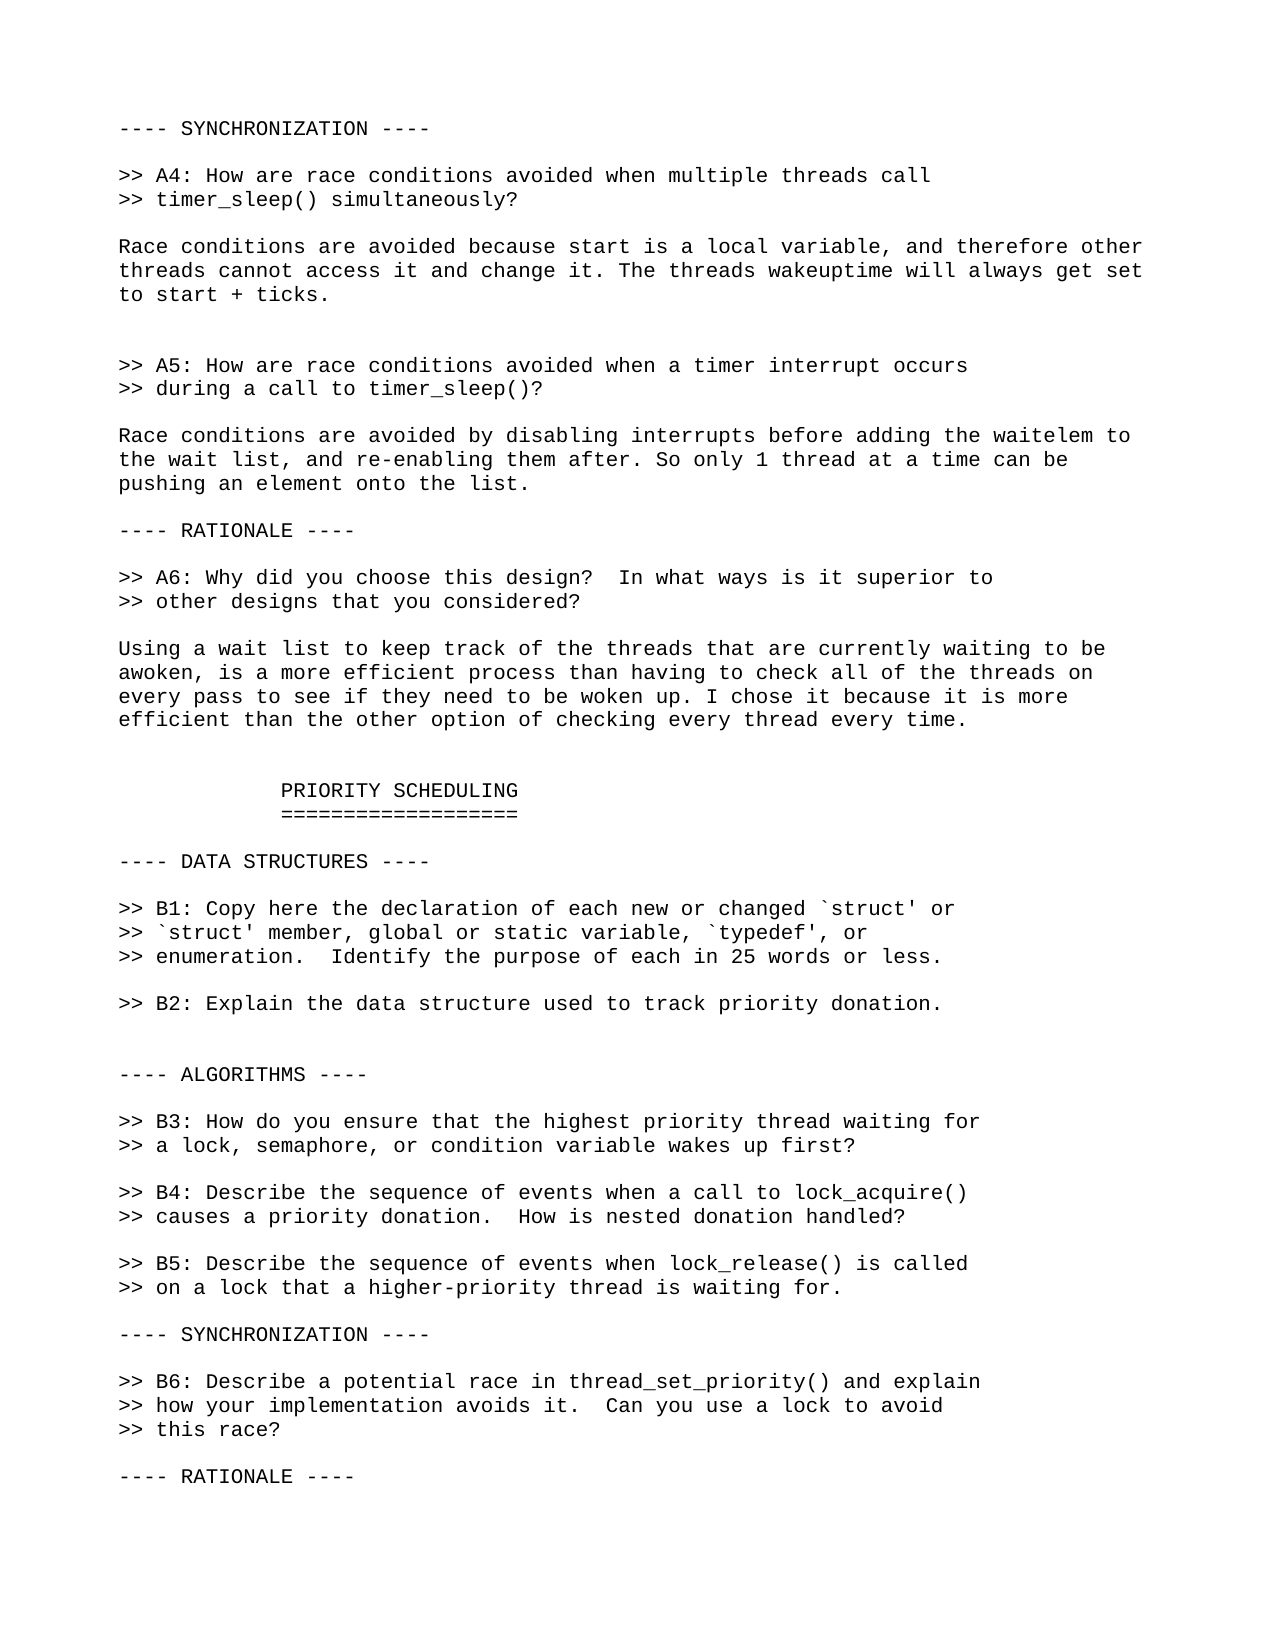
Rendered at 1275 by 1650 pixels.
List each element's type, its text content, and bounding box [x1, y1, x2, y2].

text >> B3: How do you ensure that the highest priority thread waiting for [118, 1111, 1157, 1135]
text >> timer_sleep() simultaneously? [118, 189, 1157, 213]
text PRIORITY SCHEDULING [118, 780, 1157, 804]
text >> B1: Copy here the declaration of each new or changed `struct' or [118, 898, 1157, 922]
text ---- SYNCHRONIZATION ---- [118, 1324, 1157, 1348]
text >> during a call to timer_sleep()? [118, 378, 1157, 402]
text >> A5: How are race conditions avoided when a timer interrupt occurs [118, 354, 1157, 378]
text >> a lock, semaphore, or condition variable wakes up first? [118, 1135, 1157, 1158]
text Race conditions are avoided because start is a local variable, and therefore other threads cannot access it and change it. The threads wakeuptime will always get set to start + ticks. [118, 236, 1157, 307]
text =================== [118, 804, 1157, 827]
text ---- RATIONALE ---- [118, 1466, 1157, 1489]
text >> on a lock that a higher-priority thread is waiting for. [118, 1277, 1157, 1300]
text >> A4: How are race conditions avoided when multiple threads call [118, 165, 1157, 189]
text >> enumeration. Identify the purpose of each in 25 words or less. [118, 946, 1157, 969]
text ---- ALGORITHMS ---- [118, 1064, 1157, 1088]
text >> this race? [118, 1419, 1157, 1442]
text >> other designs that you considered? [118, 591, 1157, 615]
text >> B2: Explain the data structure used to track priority donation. [118, 993, 1157, 1017]
text >> how your implementation avoids it. Can you use a lock to avoid [118, 1395, 1157, 1419]
text >> B5: Describe the sequence of events when lock_release() is called [118, 1253, 1157, 1277]
text >> A6: Why did you choose this design? In what ways is it superior to [118, 567, 1157, 591]
text >> B6: Describe a potential race in thread_set_priority() and explain [118, 1371, 1157, 1395]
text >> `struct' member, global or static variable, `typedef', or [118, 922, 1157, 946]
text >> B4: Describe the sequence of events when a call to lock_acquire() [118, 1182, 1157, 1206]
text Using a wait list to keep track of the threads that are currently waiting to be awoken, is a more efficient process than having to check all of the threads on every pass to see if they need to be woken up. I chose it because it is more efficient than the other option of checking every thread every time. [118, 638, 1157, 733]
text ---- RATIONALE ---- [118, 520, 1157, 544]
text ---- SYNCHRONIZATION ---- [118, 118, 1157, 142]
text Race conditions are avoided by disabling interrupts before adding the waitelem to the wait list, and re-enabling them after. So only 1 thread at a time can be pushing an element onto the list. [118, 426, 1157, 496]
text ---- DATA STRUCTURES ---- [118, 851, 1157, 875]
text >> causes a priority donation. How is nested donation handled? [118, 1206, 1157, 1229]
